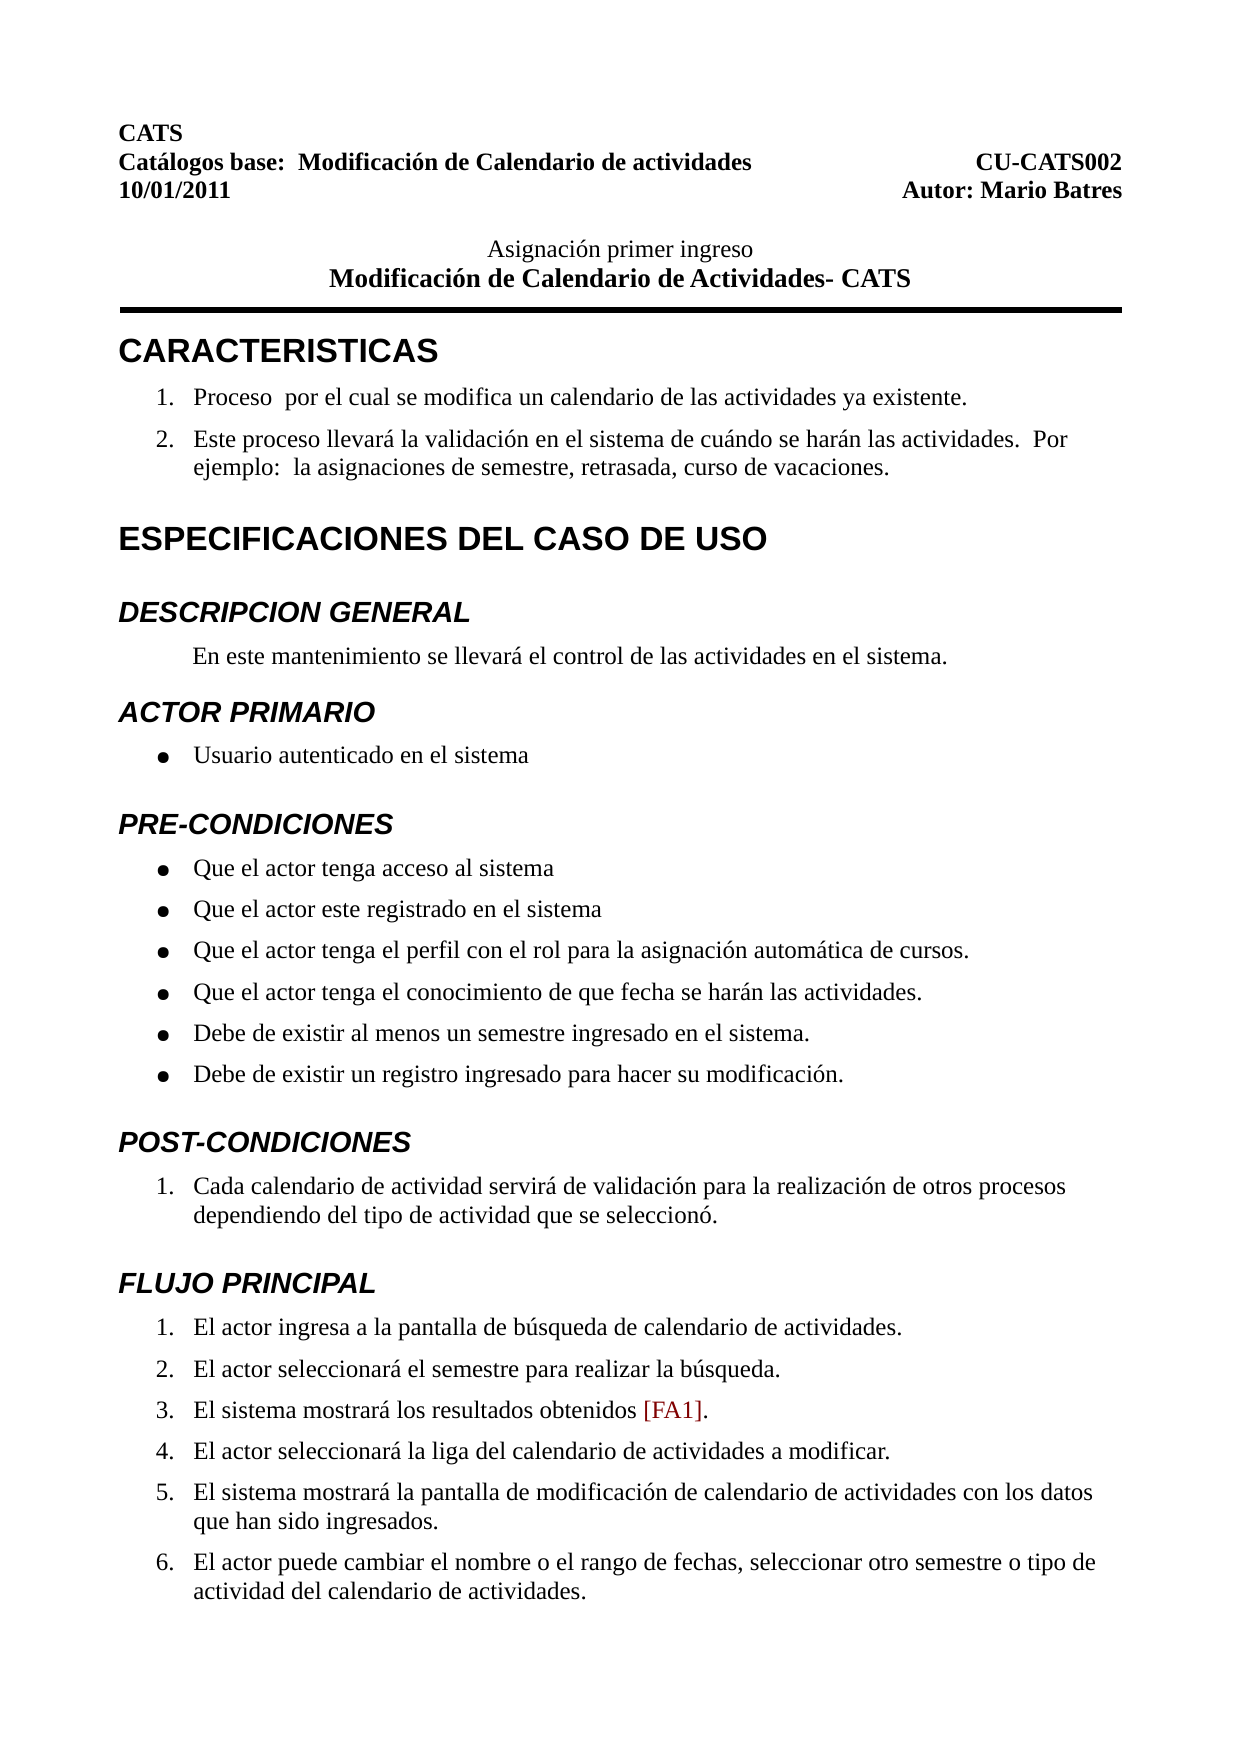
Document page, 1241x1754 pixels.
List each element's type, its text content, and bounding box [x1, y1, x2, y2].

list Cada calendario de actividad servirá de validación para la realización de otros procesos dependiendo del tipo de actividad que se seleccionó. [156, 1171, 1122, 1229]
list Este proceso llevará la validación en el sistema de cuándo se harán las actividades. Por ejemplo: la asignaciones de semestre, retrasada, curso de vacaciones. [156, 424, 1122, 481]
list El sistema mostrará la pantalla de modificación de calendario de actividades con los datos que han sido ingresados. [156, 1477, 1122, 1535]
subtitle ESPECIFICACIONES DEL CASO DE USO [118, 519, 1122, 557]
list El actor seleccionará la liga del calendario de actividades a modificar. [156, 1436, 1122, 1465]
list Proceso por el cual se modifica un calendario de las actividades ya existente. [156, 382, 1122, 411]
list Que el actor tenga el perfil con el rol para la asignación automática de cursos. [156, 935, 1122, 964]
subtitle ACTOR PRIMARIO [118, 694, 1122, 728]
subtitle CARACTERISTICAS [118, 331, 1122, 370]
list El actor ingresa a la pantalla de búsqueda de calendario de actividades. [156, 1312, 1122, 1341]
subtitle DESCRIPCION GENERAL [118, 595, 1122, 628]
list Que el actor tenga acceso al sistema [156, 853, 1122, 882]
list Debe de existir al menos un semestre ingresado en el sistema. [156, 1018, 1122, 1047]
list El actor seleccionará el semestre para realizar la búsqueda. [156, 1354, 1122, 1382]
list Debe de existir un registro ingresado para hacer su modificación. [156, 1059, 1122, 1088]
subtitle FLUJO PRINCIPAL [118, 1266, 1122, 1300]
list Que el actor tenga el conocimiento de que fecha se harán las actividades. [156, 977, 1122, 1005]
list Usuario autenticado en el sistema [156, 741, 1122, 769]
text Asignación primer ingreso [118, 234, 1122, 263]
subtitle PRE-CONDICIONES [118, 807, 1122, 840]
list El sistema mostrará los resultados obtenidos [FA1]. [156, 1395, 1122, 1424]
text Modificación de Calendario de Actividades- CATS [118, 263, 1122, 294]
subtitle POST-CONDICIONES [118, 1125, 1122, 1159]
text En este mantenimiento se llevará el control de las actividades en el sistema. [118, 641, 1122, 669]
list El actor puede cambiar el nombre o el rango de fechas, seleccionar otro semestre o tipo de actividad del calendario de actividades. [156, 1547, 1122, 1605]
list Que el actor este registrado en el sistema [156, 894, 1122, 923]
